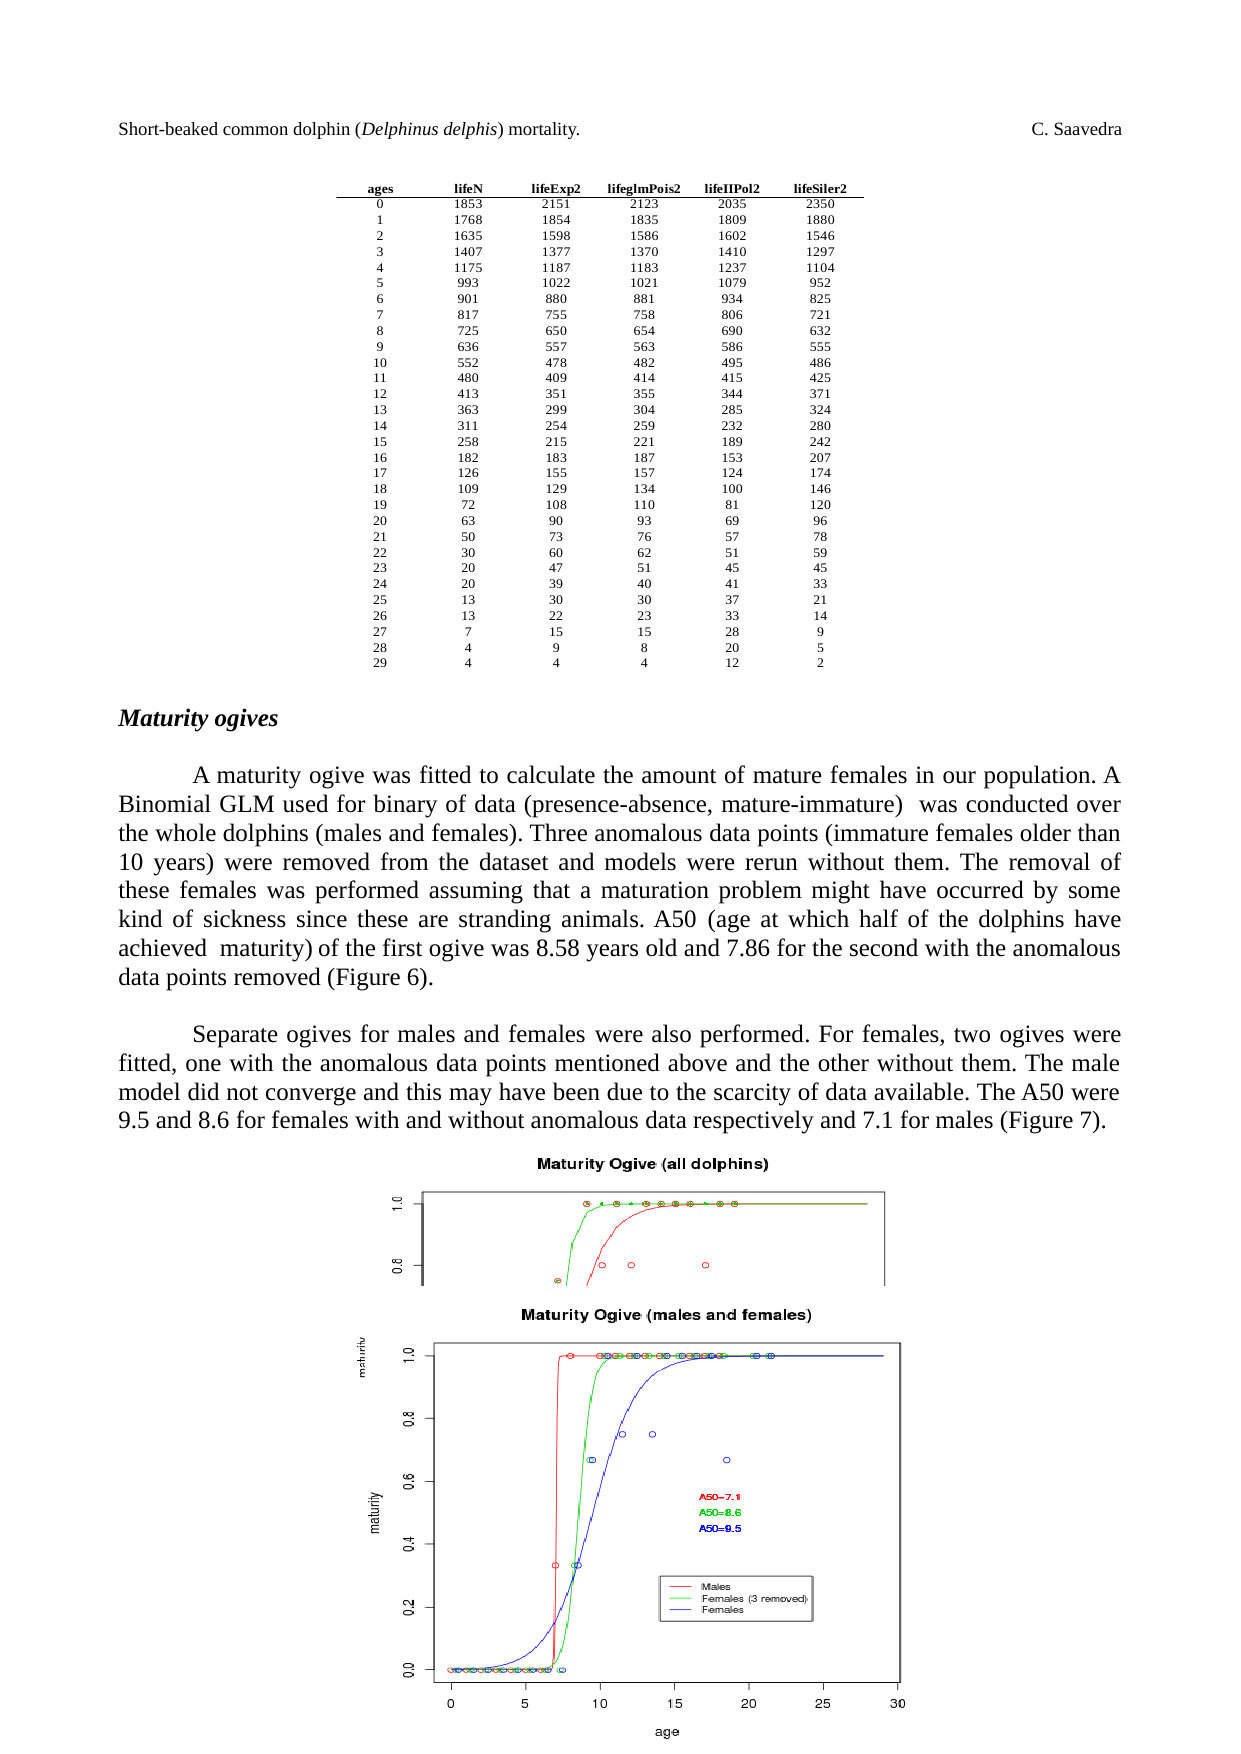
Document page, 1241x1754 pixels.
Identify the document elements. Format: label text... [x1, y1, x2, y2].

text A maturity ogive was fitted to calculate the amount of mature females in our population. A Binomial GLM used for binary of data (presence-absence, mature-immature) was conducted over the whole dolphins (males and females). Three anomalous data points (immature females older than 10 years) were removed from the dataset and models were rerun without them. The removal of these females was performed assuming that a maturation problem might have occurred by some kind of sickness since these are stranding animals. A50 (age at which half of the dolphins have achieved maturity) of the first ogive was 8.58 years old and 7.86 for the second with the anomalous data points removed (Figure 6). [118, 761, 1122, 991]
text Maturity ogives [118, 703, 1122, 732]
picture [353, 1135, 937, 1754]
text Separate ogives for males and females were also performed. For females, two ogives were fitted, one with the anomalous data points mentioned above and the other without them. The male model did not converge and this may have been due to the scarcity of data available. The A50 were 9.5 and 8.6 for females with and without anomalous data respectively and 7.1 for males (Figure 7). [118, 1019, 1122, 1134]
